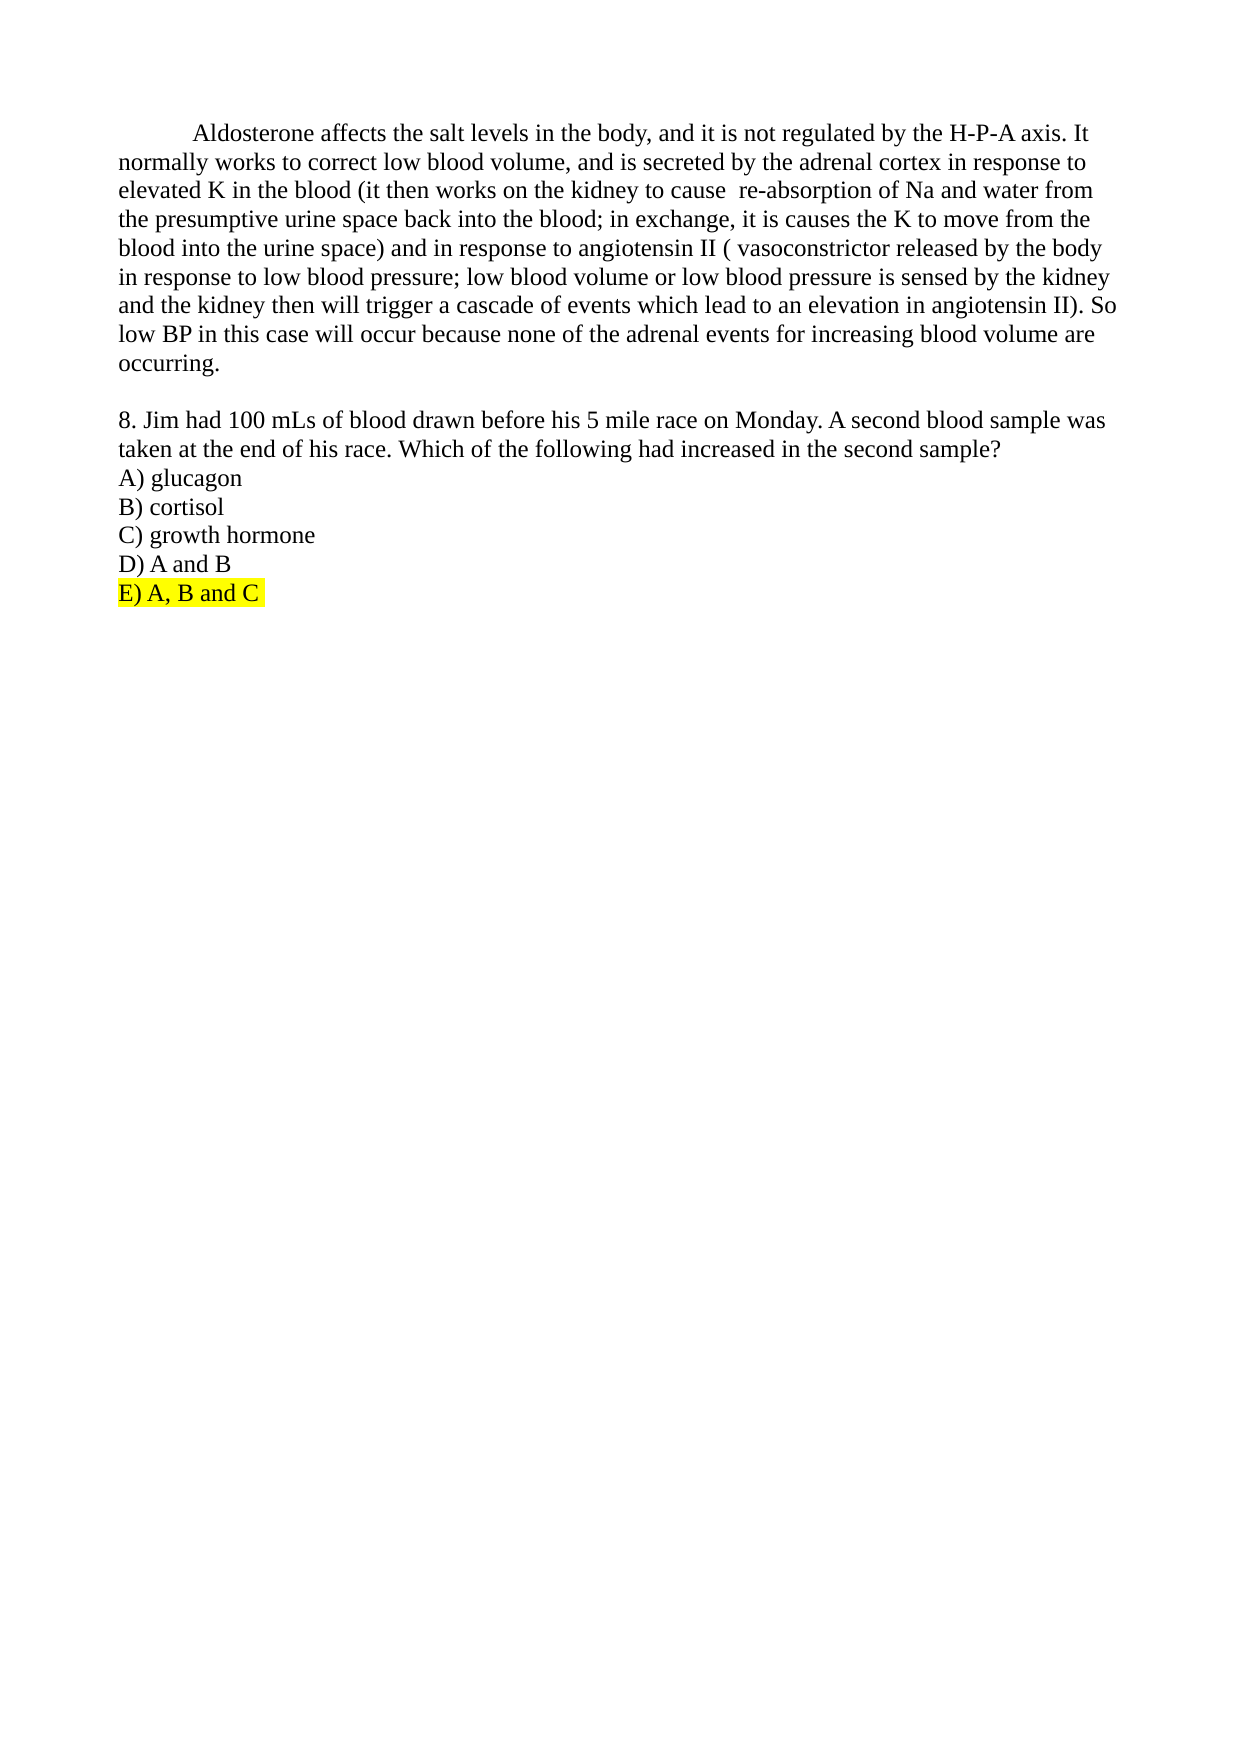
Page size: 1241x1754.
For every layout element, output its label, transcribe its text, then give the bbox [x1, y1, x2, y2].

text E) A, B and C [118, 578, 1122, 607]
text C) growth hormone [118, 521, 1122, 549]
text 8. Jim had 100 mLs of blood drawn before his 5 mile race on Monday. A second blood sample was taken at the end of his race. Which of the following had increased in the second sample? [118, 406, 1122, 463]
text B) cortisol [118, 492, 1122, 521]
text A) glucagon [118, 463, 1122, 492]
text Aldosterone affects the salt levels in the body, and it is not regulated by the H-P-A axis. It normally works to correct low blood volume, and is secreted by the adrenal cortex in response to elevated K in the blood (it then works on the kidney to cause re-absorption of Na and water from the presumptive urine space back into the blood; in exchange, it is causes the K to move from the blood into the urine space) and in response to angiotensin II ( vasoconstrictor released by the body in response to low blood pressure; low blood volume or low blood pressure is sensed by the kidney and the kidney then will trigger a cascade of events which lead to an elevation in angiotensin II). So low BP in this case will occur because none of the adrenal events for increasing blood volume are occurring. [118, 118, 1122, 377]
text D) A and B [118, 549, 1122, 578]
